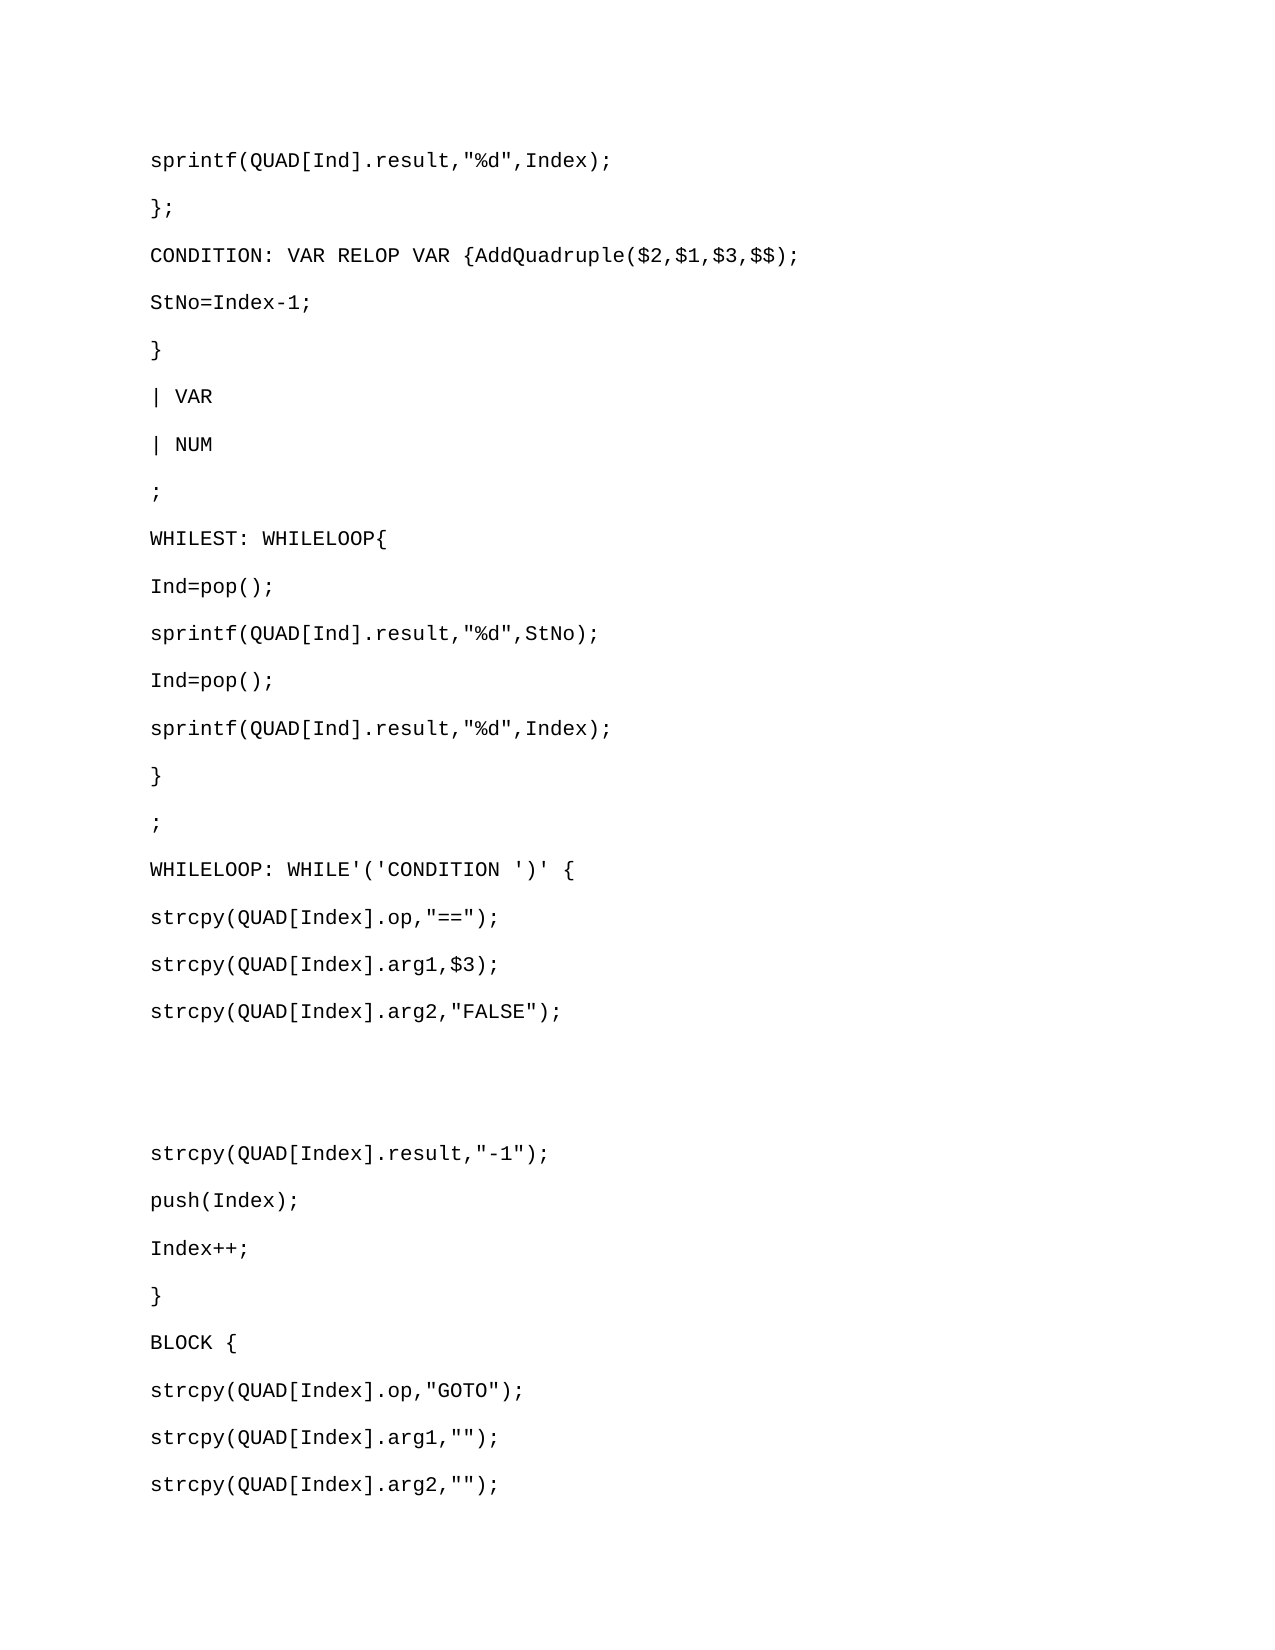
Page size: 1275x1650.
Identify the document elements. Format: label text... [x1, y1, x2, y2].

text } [150, 1285, 1125, 1309]
text strcpy(QUAD[Index].arg2,""); [150, 1474, 1125, 1498]
text ; [150, 812, 1125, 836]
text sprintf(QUAD[Ind].result,"%d",Index); [150, 717, 1125, 741]
text CONDITION: VAR RELOP VAR {AddQuadruple($2,$1,$3,$$); [150, 244, 1125, 268]
text strcpy(QUAD[Index].result,"-1"); [150, 1143, 1125, 1167]
text ; [150, 481, 1125, 505]
text | NUM [150, 434, 1125, 457]
text sprintf(QUAD[Ind].result,"%d",Index); [150, 150, 1125, 174]
text Ind=pop(); [150, 576, 1125, 599]
text } [150, 339, 1125, 363]
text push(Index); [150, 1190, 1125, 1214]
text strcpy(QUAD[Index].arg1,""); [150, 1427, 1125, 1451]
text Ind=pop(); [150, 670, 1125, 694]
text sprintf(QUAD[Ind].result,"%d",StNo); [150, 623, 1125, 647]
text } [150, 765, 1125, 788]
text WHILEST: WHILELOOP{ [150, 528, 1125, 552]
text }; [150, 197, 1125, 221]
text BLOCK { [150, 1332, 1125, 1356]
text strcpy(QUAD[Index].arg2,"FALSE"); [150, 1001, 1125, 1025]
text | VAR [150, 386, 1125, 410]
text WHILELOOP: WHILE'('CONDITION ')' { [150, 859, 1125, 883]
text Index++; [150, 1238, 1125, 1261]
text StNo=Index-1; [150, 292, 1125, 316]
text strcpy(QUAD[Index].op,"=="); [150, 907, 1125, 930]
text strcpy(QUAD[Index].arg1,$3); [150, 954, 1125, 978]
text strcpy(QUAD[Index].op,"GOTO"); [150, 1379, 1125, 1403]
